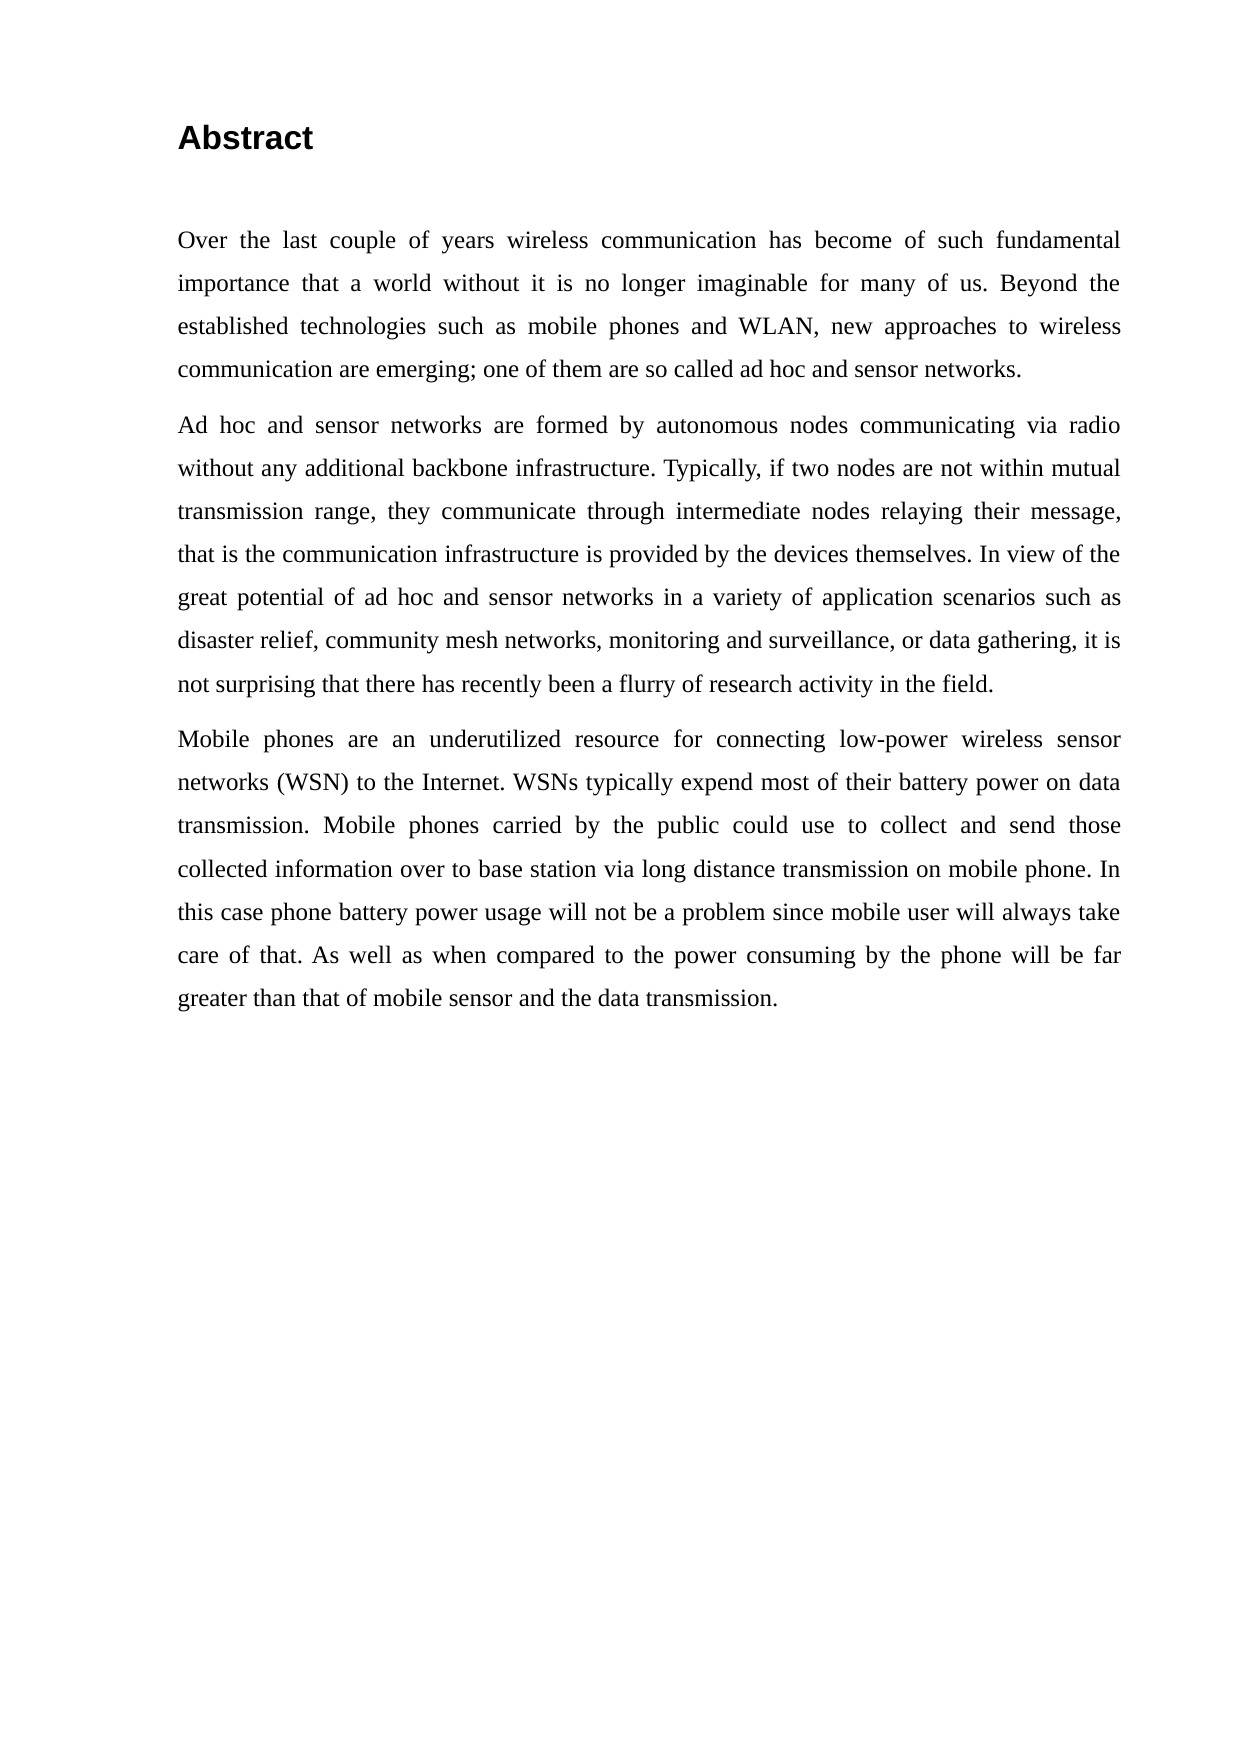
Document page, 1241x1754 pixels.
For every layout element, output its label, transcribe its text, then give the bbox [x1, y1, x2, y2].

text Over the last couple of years wireless communication has become of such fundamental importance that a world without it is no longer imaginable for many of us. Beyond the established technologies such as mobile phones and WLAN, new approaches to wireless communication are emerging; one of them are so called ad hoc and sensor networks. [177, 225, 1122, 383]
subtitle Abstract [177, 118, 1122, 157]
text Ad hoc and sensor networks are formed by autonomous nodes communicating via radio without any additional backbone infrastructure. Typically, if two nodes are not within mutual transmission range, they communicate through intermediate nodes relaying their message, that is the communication infrastructure is provided by the devices themselves. In view of the great potential of ad hoc and sensor networks in a variety of application scenarios such as disaster relief, community mesh networks, monitoring and surveillance, or data gathering, it is not surprising that there has recently been a flurry of research activity in the field. [177, 410, 1122, 697]
text Mobile phones are an underutilized resource for connecting low-power wireless sensor networks (WSN) to the Internet. WSNs typically expend most of their battery power on data transmission. Mobile phones carried by the public could use to collect and send those collected information over to base station via long distance transmission on mobile phone. In this case phone battery power usage will not be a problem since mobile user will always take care of that. As well as when compared to the power consuming by the phone will be far greater than that of mobile sensor and the data transmission. [177, 724, 1122, 1012]
